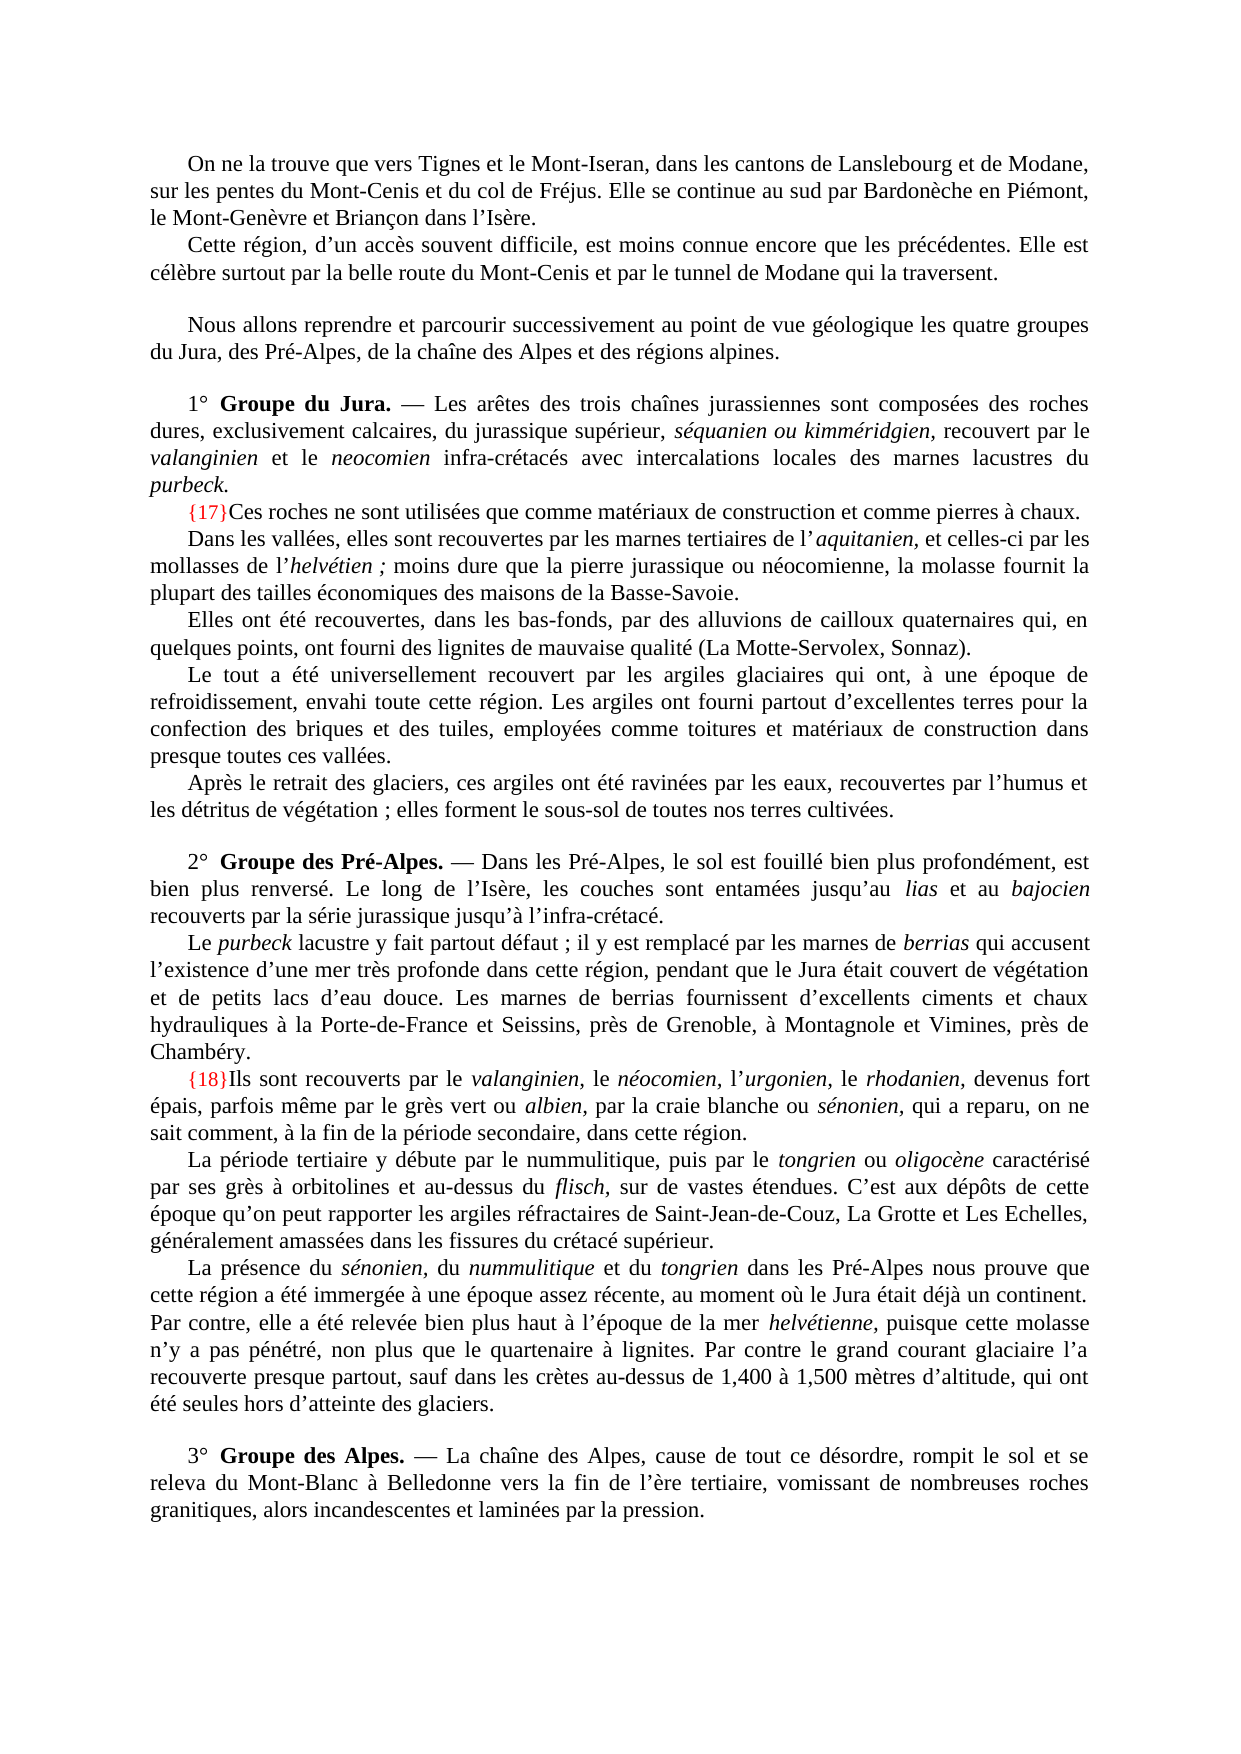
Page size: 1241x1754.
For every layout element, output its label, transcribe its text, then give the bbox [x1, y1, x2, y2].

text On ne la trouve que vers Tignes et le Mont-Iseran, dans les cantons de Lanslebourg et de Modane, sur les pentes du Mont-Cenis et du col de Fréjus. Elle se continue au sud par Bardonèche en Piémont, le Mont-Genèvre et Briançon dans l’Isère. [150, 150, 1090, 231]
text Nous allons reprendre et parcourir successivement au point de vue géologique les quatre groupes du Jura, des Pré-Alpes, de la chaîne des Alpes et des régions alpines. [150, 310, 1090, 364]
text La période tertiaire y débute par le nummulitique, puis par le tongrien ou oligocène caractérisé par ses grès à orbitolines et au-dessus du flisch, sur de vastes étendues. C’est aux dépôts de cette époque qu’on peut rapporter les argiles réfractaires de Saint-Jean-de-Couz, La Grotte et Les Echelles, généralement amassées dans les fissures du crétacé supérieur. [150, 1146, 1090, 1254]
text Après le retrait des glaciers, ces argiles ont été ravinées par les eaux, recouvertes par l’humus et les détritus de végétation ; elles forment le sous-sol de toutes nos terres cultivées. [150, 769, 1090, 823]
text Dans les vallées, elles sont recouvertes par les marnes tertiaires de l’aquitanien, et celles-ci par les mollasses de l’helvétien ; moins dure que la pierre jurassique ou néocomienne, la molasse fournit la plupart des tailles économiques des maisons de la Basse-Savoie. [150, 525, 1090, 606]
text 3° Groupe des Alpes. — La chaîne des Alpes, cause de tout ce désordre, rompit le sol et se releva du Mont-Blanc à Belledonne vers la fin de l’ère tertiaire, vomissant de nombreuses roches granitiques, alors incandescentes et laminées par la pression. [150, 1442, 1090, 1523]
text {17}Ces roches ne sont utilisées que comme matériaux de construction et comme pierres à chaux. [150, 498, 1090, 525]
text Elles ont été recouvertes, dans les bas-fonds, par des alluvions de cailloux quaternaires qui, en quelques points, ont fourni des lignites de mauvaise qualité (La Motte-Servolex, Sonnaz). [150, 606, 1090, 660]
text {18}Ils sont recouverts par le valanginien, le néocomien, l’urgonien, le rhodanien, devenus fort épais, parfois même par le grès vert ou albien, par la craie blanche ou sénonien, qui a reparu, on ne sait comment, à la fin de la période secondaire, dans cette région. [150, 1064, 1090, 1146]
text Le purbeck lacustre y fait partout défaut ; il y est remplacé par les marnes de berrias qui accusent l’existence d’une mer très profonde dans cette région, pendant que le Jura était couvert de végétation et de petits lacs d’eau douce. Les marnes de berrias fournissent d’excellents ciments et chaux hydrauliques à la Porte-de-France et Seissins, près de Grenoble, à Montagnole et Vimines, près de Chambéry. [150, 929, 1090, 1064]
text La présence du sénonien, du nummulitique et du tongrien dans les Pré-Alpes nous prouve que cette région a été immergée à une époque assez récente, au moment où le Jura était déjà un continent. Par contre, elle a été relevée bien plus haut à l’époque de la mer helvétienne, puisque cette molasse n’y a pas pénétré, non plus que le quartenaire à lignites. Par contre le grand courant glaciaire l’a recouverte presque partout, sauf dans les crètes au-dessus de 1,400 à 1,500 mètres d’altitude, qui ont été seules hors d’atteinte des glaciers. [150, 1254, 1090, 1417]
text 2° Groupe des Pré-Alpes. — Dans les Pré-Alpes, le sol est fouillé bien plus profondément, est bien plus renversé. Le long de l’Isère, les couches sont entamées jusqu’au lias et au bajocien recouverts par la série jurassique jusqu’à l’infra-crétacé. [150, 848, 1090, 929]
text Le tout a été universellement recouvert par les argiles glaciaires qui ont, à une époque de refroidissement, envahi toute cette région. Les argiles ont fourni partout d’excellentes terres pour la confection des briques et des tuiles, employées comme toitures et matériaux de construction dans presque toutes ces vallées. [150, 660, 1090, 769]
text Cette région, d’un accès souvent difficile, est moins connue encore que les précédentes. Elle est célèbre surtout par la belle route du Mont-Cenis et par le tunnel de Modane qui la traversent. [150, 231, 1090, 285]
text 1° Groupe du Jura. — Les arêtes des trois chaînes jurassiennes sont composées des roches dures, exclusivement calcaires, du jurassique supérieur, séquanien ou kimméridgien, recouvert par le valanginien et le neocomien infra-crétacés avec intercalations locales des marnes lacustres du purbeck. [150, 389, 1090, 498]
